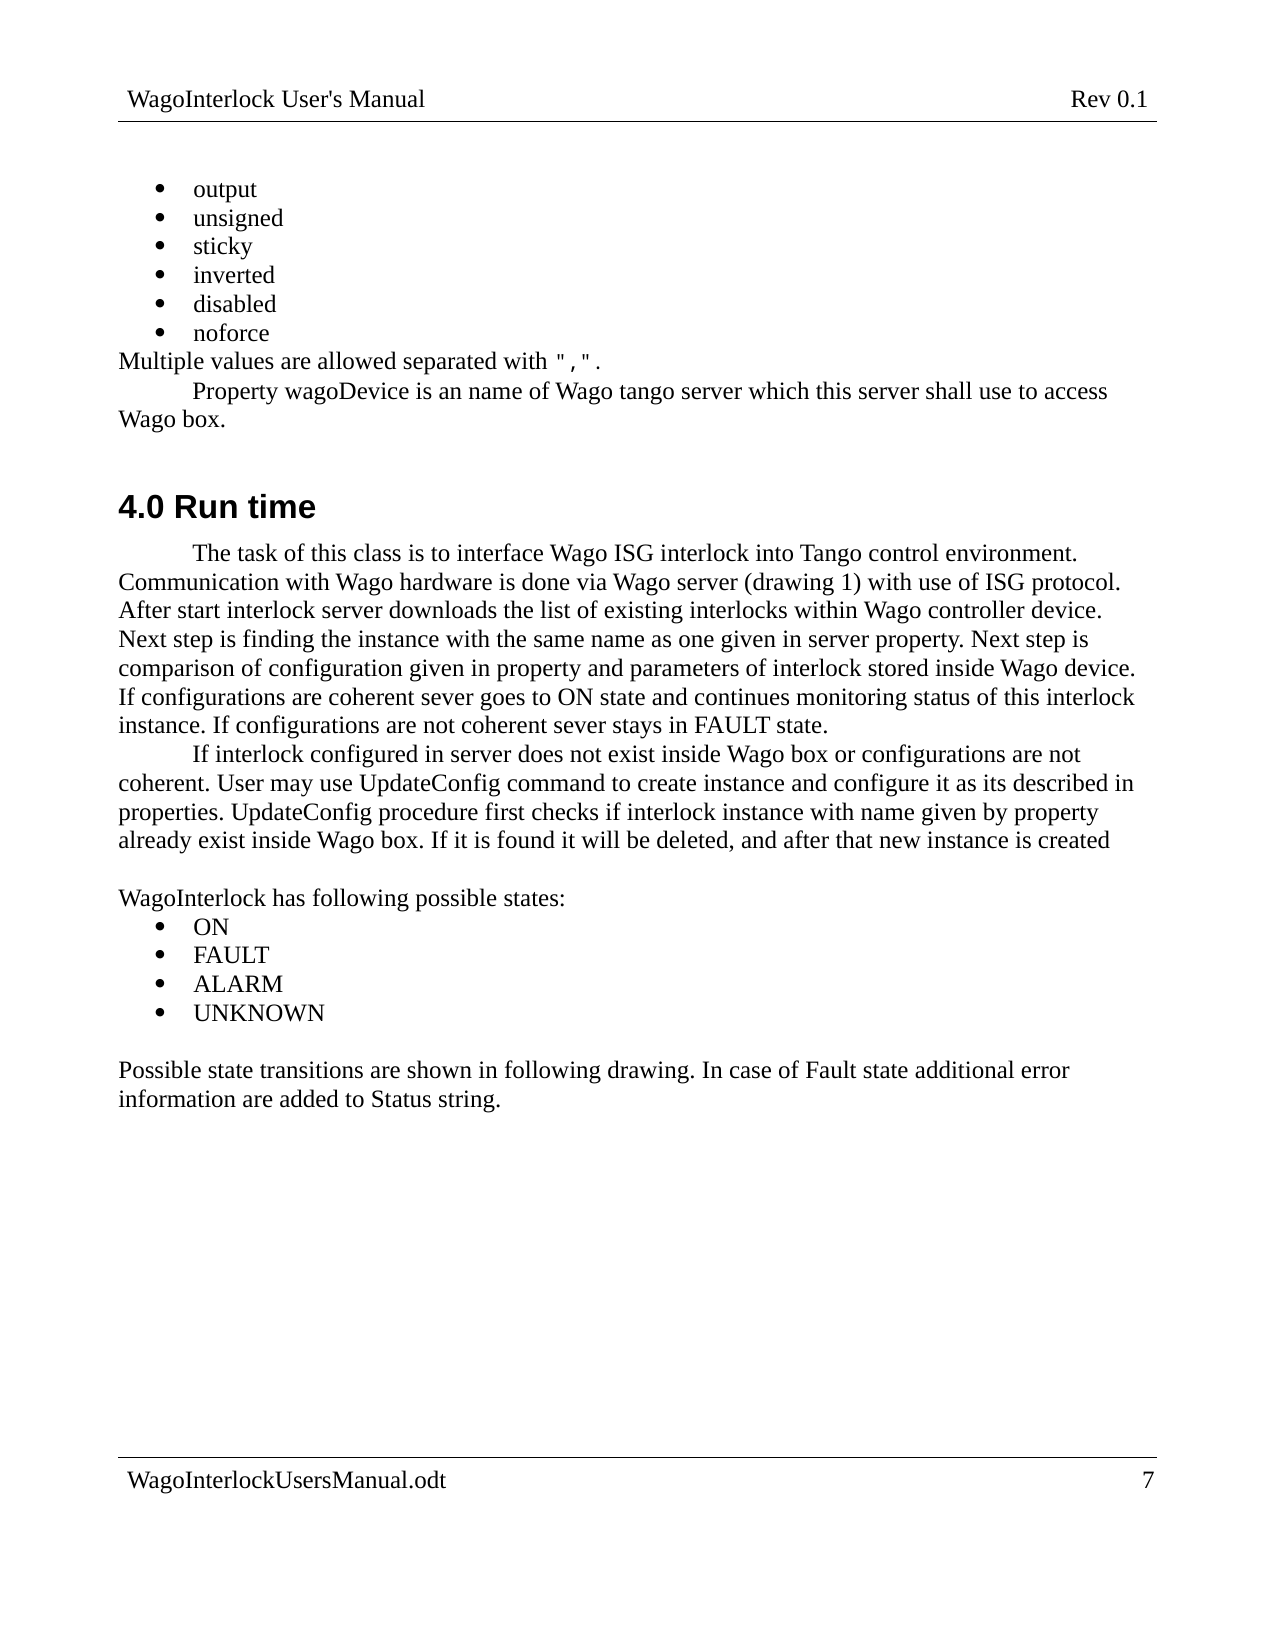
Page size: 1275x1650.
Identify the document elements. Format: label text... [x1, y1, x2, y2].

list noforce [156, 318, 1157, 346]
text Multiple values are allowed separated with ",". [118, 346, 1157, 376]
list inverted [156, 260, 1157, 289]
text If interlock configured in server does not exist inside Wago box or configurations are not coherent. User may use UpdateConfig command to create instance and configure it as its described in properties. UpdateConfig procedure first checks if interlock instance with name given by property already exist inside Wago box. If it is found it will be deleted, and after that new instance is created [118, 739, 1157, 854]
list disabled [156, 289, 1157, 318]
text WagoInterlock has following possible states: [118, 883, 1157, 912]
text The task of this class is to interface Wago ISG interlock into Tango control environment. Communication with Wago hardware is done via Wago server (drawing 1) with use of ISG protocol. After start interlock server downloads the list of existing interlocks within Wago controller device. Next step is finding the instance with the same name as one given in server property. Next step is comparison of configuration given in property and parameters of interlock stored inside Wago device. If configurations are coherent sever goes to ON state and continues monitoring status of this interlock instance. If configurations are not coherent sever stays in FAULT state. [118, 538, 1157, 739]
list unsigned [156, 203, 1157, 231]
text Possible state transitions are shown in following drawing. In case of Fault state additional error information are added to Status string. [118, 1056, 1157, 1113]
list output [156, 174, 1157, 203]
list sticky [156, 231, 1157, 260]
subtitle 4.0 Run time [118, 487, 1157, 526]
list UNKNOWN [156, 998, 1157, 1027]
list ON [156, 912, 1157, 941]
list ALARM [156, 969, 1157, 998]
list FAULT [156, 941, 1157, 969]
text Property wagoDevice is an name of Wago tango server which this server shall use to access Wago box. [118, 376, 1157, 433]
